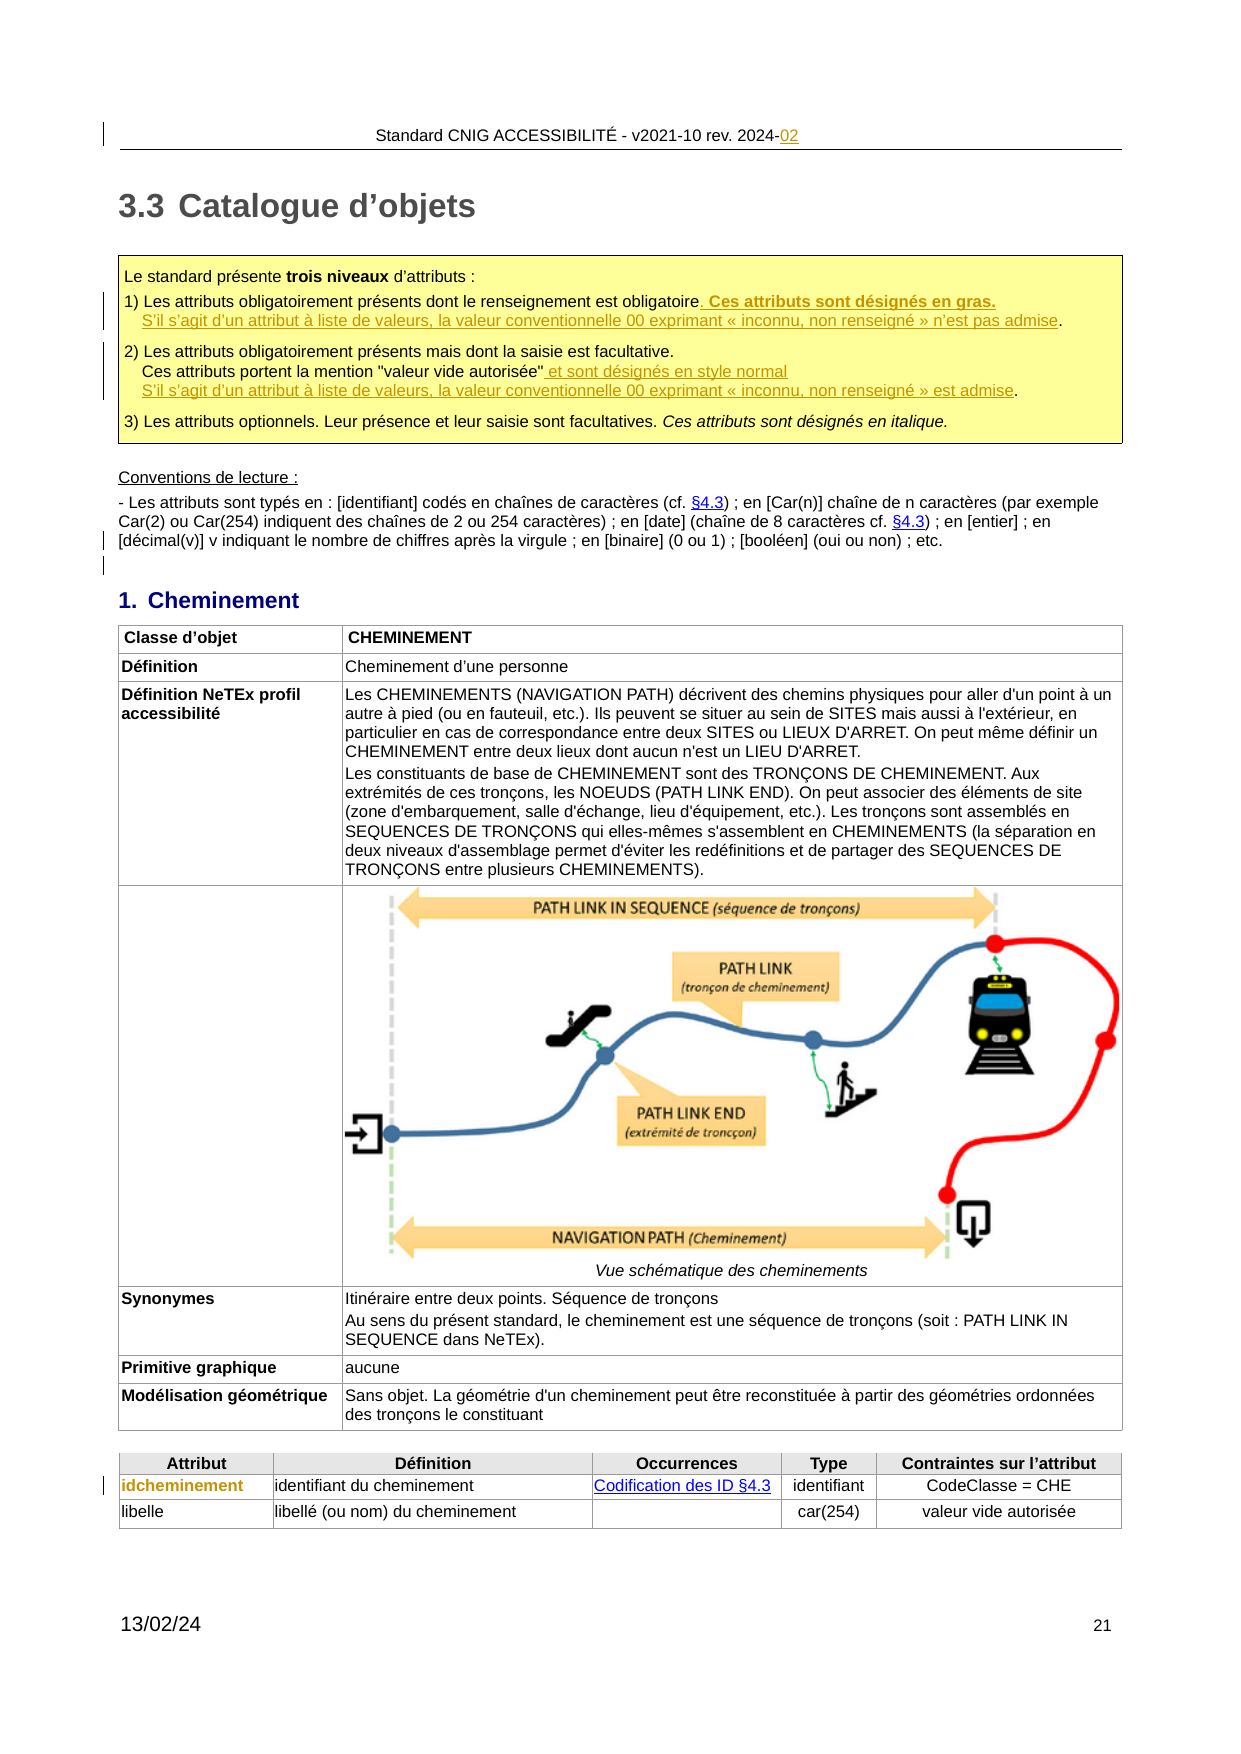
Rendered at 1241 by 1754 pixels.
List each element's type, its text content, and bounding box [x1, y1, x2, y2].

table_cell Les CHEMINEMENTS (NAVIGATION PATH) décrivent des chemins physiques pour aller d'un point à un autre à pied (ou en fauteuil, etc.). Ils peuvent se situer au sein de SITES mais aussi à l'extérieur, en particulier en cas de correspondance entre deux SITES ou LIEUX D'ARRET. On peut même définir un CHEMINEMENT entre deux lieux dont aucun n'est un LIEU D'ARRET. Les constituants de base de CHEMINEMENT sont des TRONÇONS DE CHEMINEMENT. Aux extrémités de ces tronçons, les NOEUDS (PATH LINK END). On peut associer des éléments de site (zone d'embarquement, salle d'échange, lieu d'équipement, etc.). Les tronçons sont assemblés en SEQUENCES DE TRONÇONS qui elles-mêmes s'assemblent en CHEMINEMENTS (la séparation en deux niveaux d'assemblage permet d'éviter les redéfinitions et de partager des SEQUENCES DE TRONÇONS entre plusieurs CHEMINEMENTS). [343, 682, 1122, 885]
table_cell identifiant [782, 1475, 876, 1499]
table_header CHEMINEMENT [343, 626, 1122, 653]
table_cell Vue schématique des cheminements [343, 886, 1122, 1286]
text Conventions de lecture : [118, 468, 1122, 487]
table_cell Cheminement d’une personne [343, 654, 1122, 681]
table_cell libellé (ou nom) du cheminement [274, 1500, 592, 1528]
table_header Le standard présente trois niveaux d’attributs : 1) Les attributs obligatoirement présents dont le renseignement est obligatoire. Ces attributs sont désignés en gras. S’il s’agit d’un attribut à liste de valeurs, la valeur conventionnelle 00 exprimant « inconnu, non renseigné » n’est pas admise. 2) Les attributs obligatoirement présents mais dont la saisie est facultative. Ces attributs portent la mention "valeur vide autorisée" et sont désignés en style normal S’il s’agit d’un attribut à liste de valeurs, la valeur conventionnelle 00 exprimant « inconnu, non renseigné » est admise. 3) Les attributs optionnels. Leur présence et leur saisie sont facultatives. Ces attributs sont désignés en italique. [119, 256, 1122, 442]
table_cell valeur vide autorisée [877, 1500, 1121, 1528]
table_cell aucune [343, 1356, 1122, 1383]
table_cell Modélisation géométrique [119, 1384, 342, 1430]
table_header Classe d’objet [119, 626, 342, 653]
table_cell identifiant du cheminement [274, 1475, 592, 1499]
table_cell Définition NeTEx profil accessibilité [119, 682, 342, 885]
table_cell car(254) [782, 1500, 876, 1528]
subtitle Cheminement [118, 587, 1122, 613]
table_header Attribut [120, 1453, 273, 1474]
text - Les attributs sont typés en : [identifiant] codés en chaînes de caractères (cf. §4.3) ; en [Car(n)] chaîne de n caractères (par exemple Car(2) ou Car(254) indiquent des chaînes de 2 ou 254 caractères) ; en [date] (chaîne de 8 caractères cf. §4.3) ; en [entier] ; en [décimal(v)] v indiquant le nombre de chiffres après la virgule ; en [binaire] (0 ou 1) ; [booléen] (oui ou non) ; etc. [118, 493, 1122, 550]
table_header Contraintes sur l’attribut [877, 1453, 1121, 1474]
table_header Type [782, 1453, 876, 1474]
table_cell Sans objet. La géométrie d'un cheminement peut être reconstituée à partir des géométries ordonnées des tronçons le constituant [343, 1384, 1122, 1430]
table_header Définition [274, 1453, 592, 1474]
table_cell [119, 886, 342, 1286]
table_header Occurrences [593, 1453, 781, 1474]
table_cell CodeClasse = CHE [877, 1475, 1121, 1499]
subtitle Catalogue d’objets [118, 186, 1122, 224]
table_cell Codification des ID §4.3 [593, 1475, 781, 1499]
table_cell Synonymes [119, 1287, 342, 1355]
table_cell Primitive graphique [119, 1356, 342, 1383]
table_cell [593, 1500, 781, 1528]
table_cell Itinéraire entre deux points. Séquence de tronçons Au sens du présent standard, le cheminement est une séquence de tronçons (soit : PATH LINK IN SEQUENCE dans NeTEx). [343, 1287, 1122, 1355]
picture [344, 887, 1120, 1261]
table_cell Définition [119, 654, 342, 681]
table_cell idcheminement [120, 1475, 273, 1499]
table_cell libelle [120, 1500, 273, 1528]
